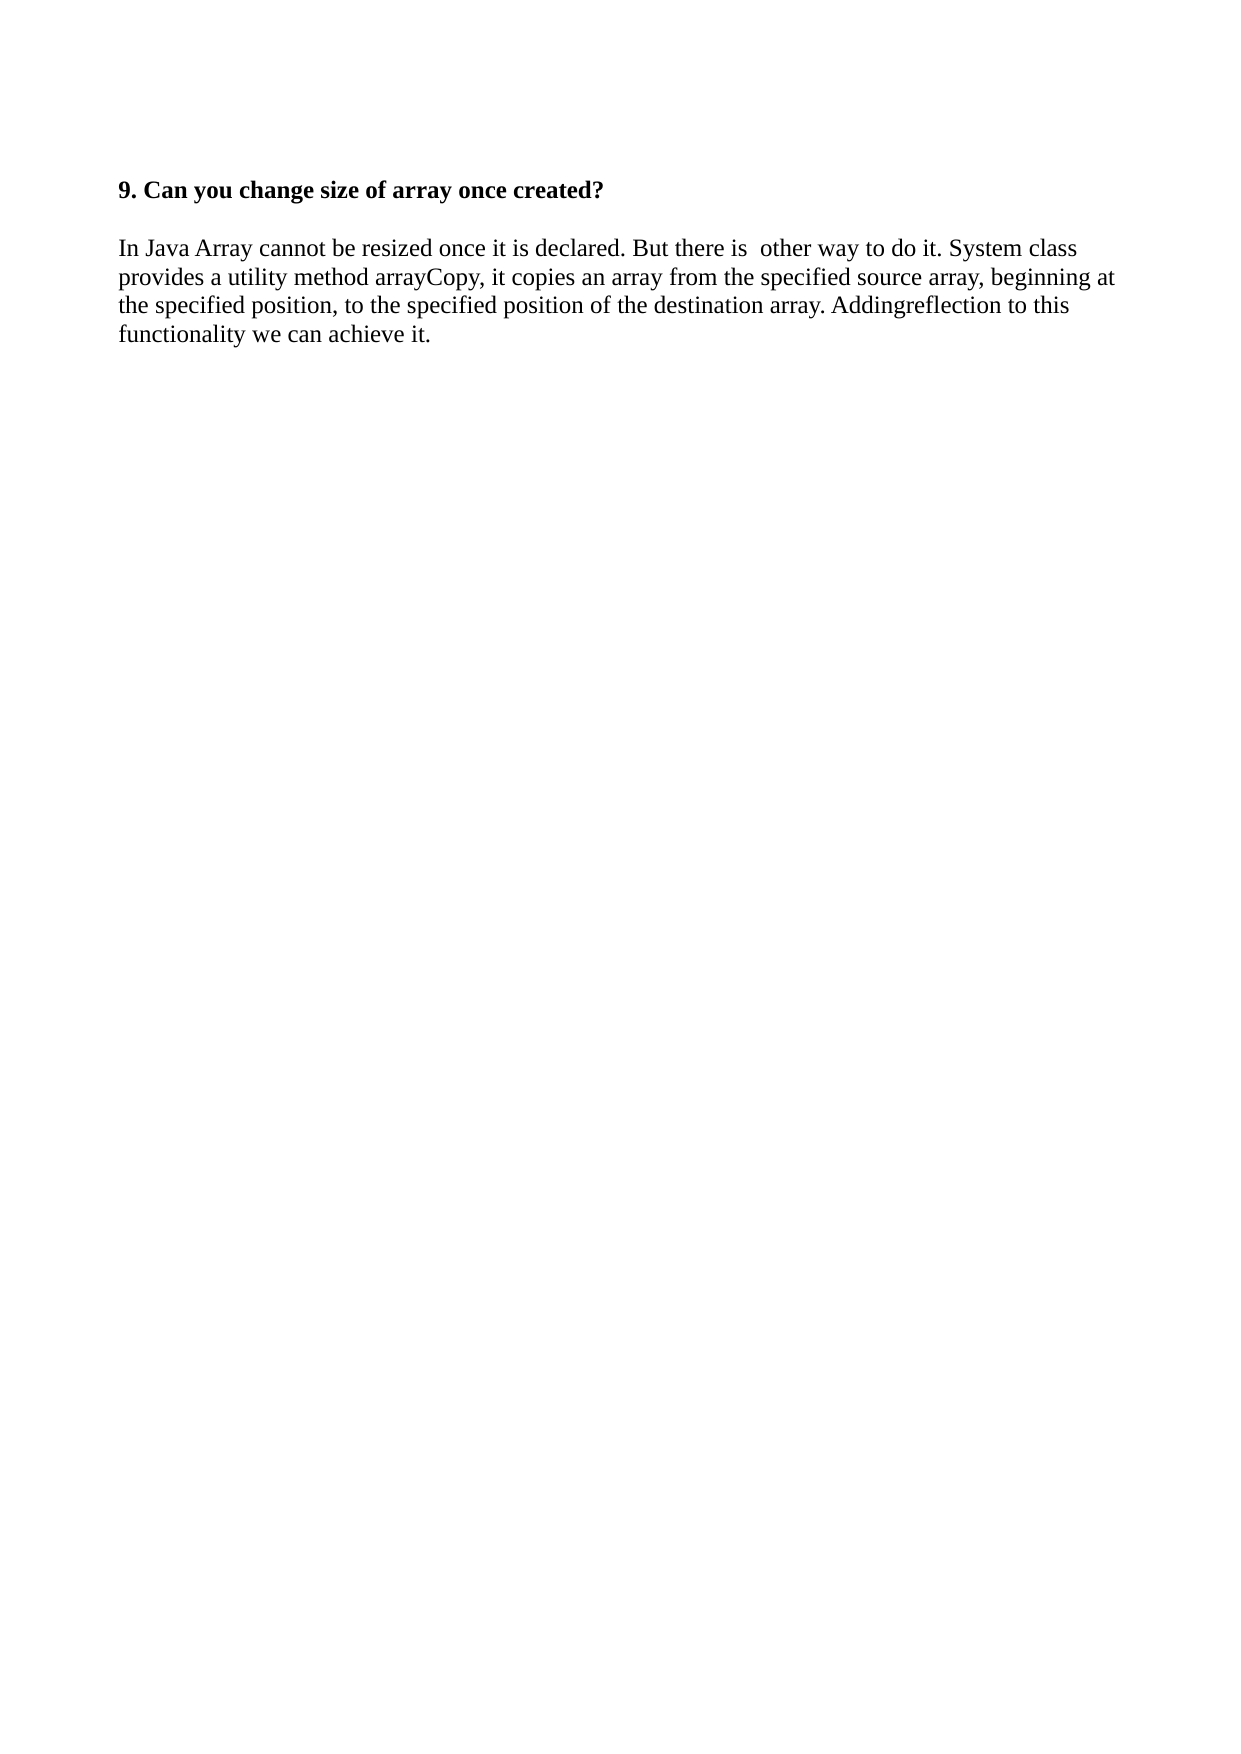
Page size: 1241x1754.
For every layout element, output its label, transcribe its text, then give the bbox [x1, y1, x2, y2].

text 9. Can you change size of array once created? [118, 176, 1122, 204]
text In Java Array cannot be resized once it is declared. But there is other way to do it. System class provides a utility method arrayCopy, it copies an array from the specified source array, beginning at the specified position, to the specified position of the destination array. Addingreflection to this functionality we can achieve it. [118, 233, 1122, 348]
